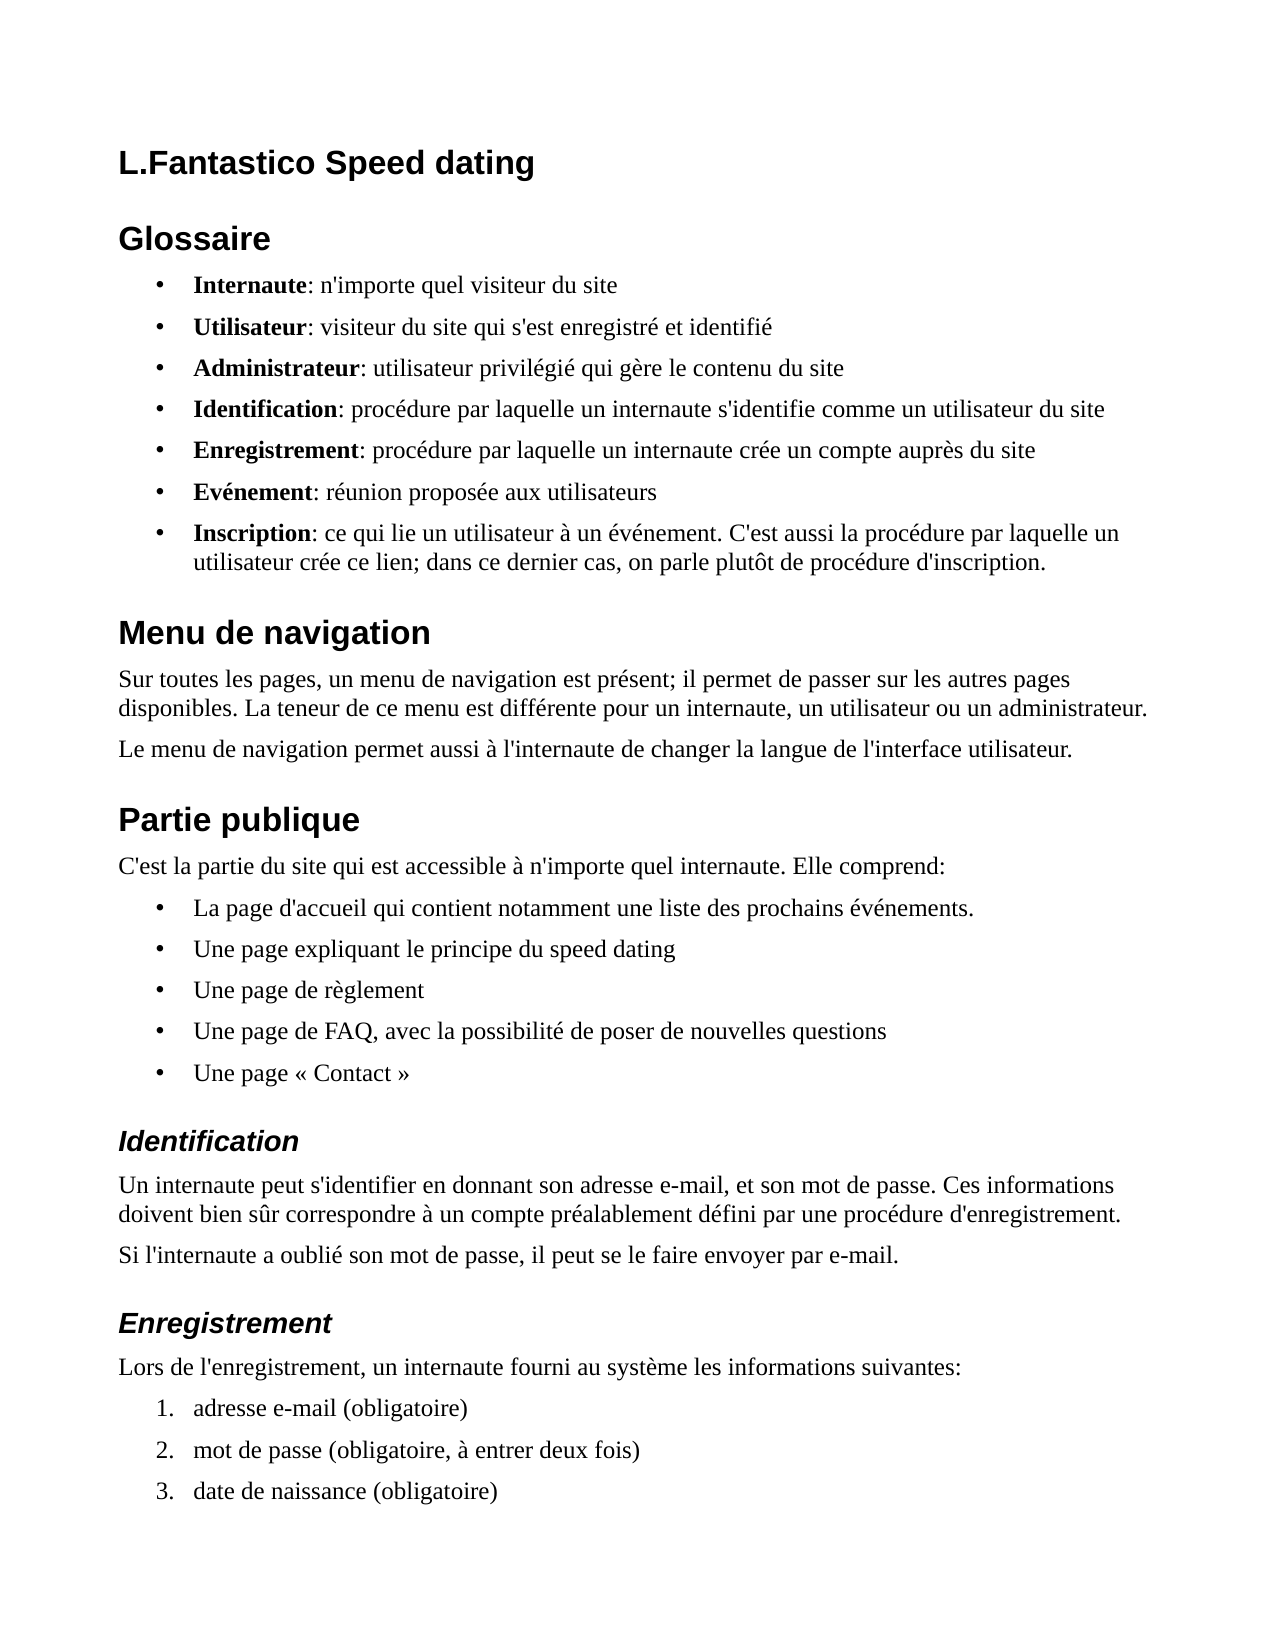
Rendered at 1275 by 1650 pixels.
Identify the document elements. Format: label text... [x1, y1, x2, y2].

list Une page expliquant le principe du speed dating [156, 934, 1157, 963]
list Une page « Contact » [156, 1058, 1157, 1086]
list Administrateur: utilisateur privilégié qui gère le contenu du site [156, 353, 1157, 382]
list Une page de FAQ, avec la possibilité de poser de nouvelles questions [156, 1016, 1157, 1045]
list Enregistrement: procédure par laquelle un internaute crée un compte auprès du site [156, 435, 1157, 464]
list Inscription: ce qui lie un utilisateur à un événement. C'est aussi la procédure par laquelle un utilisateur crée ce lien; dans ce dernier cas, on parle plutôt de procédure d'inscription. [156, 518, 1157, 575]
list Une page de règlement [156, 975, 1157, 1004]
text Un internaute peut s'identifier en donnant son adresse e-mail, et son mot de passe. Ces informations doivent bien sûr correspondre à un compte préalablement défini par une procédure d'enregistrement. [118, 1170, 1157, 1227]
subtitle Menu de navigation [118, 613, 1157, 652]
list adresse e-mail (obligatoire) [156, 1393, 1157, 1422]
subtitle Identification [118, 1124, 1157, 1157]
list La page d'accueil qui contient notamment une liste des prochains événements. [156, 893, 1157, 921]
list Identification: procédure par laquelle un internaute s'identifie comme un utilisateur du site [156, 394, 1157, 423]
subtitle Partie publique [118, 800, 1157, 839]
text Sur toutes les pages, un menu de navigation est présent; il permet de passer sur les autres pages disponibles. La teneur de ce menu est différente pour un internaute, un utilisateur ou un administrateur. [118, 664, 1157, 722]
subtitle Enregistrement [118, 1306, 1157, 1340]
list Internaute: n'importe quel visiteur du site [156, 270, 1157, 299]
list Evénement: réunion proposée aux utilisateurs [156, 477, 1157, 505]
subtitle L.Fantastico Speed dating [118, 143, 1157, 182]
subtitle Glossaire [118, 219, 1157, 258]
list Utilisateur: visiteur du site qui s'est enregistré et identifié [156, 312, 1157, 340]
text Si l'internaute a oublié son mot de passe, il peut se le faire envoyer par e-mail. [118, 1240, 1157, 1269]
text Lors de l'enregistrement, un internaute fourni au système les informations suivantes: [118, 1352, 1157, 1381]
text Le menu de navigation permet aussi à l'internaute de changer la langue de l'interface utilisateur. [118, 734, 1157, 763]
list mot de passe (obligatoire, à entrer deux fois) [156, 1435, 1157, 1463]
text C'est la partie du site qui est accessible à n'importe quel internaute. Elle comprend: [118, 851, 1157, 880]
list date de naissance (obligatoire) [156, 1476, 1157, 1505]
